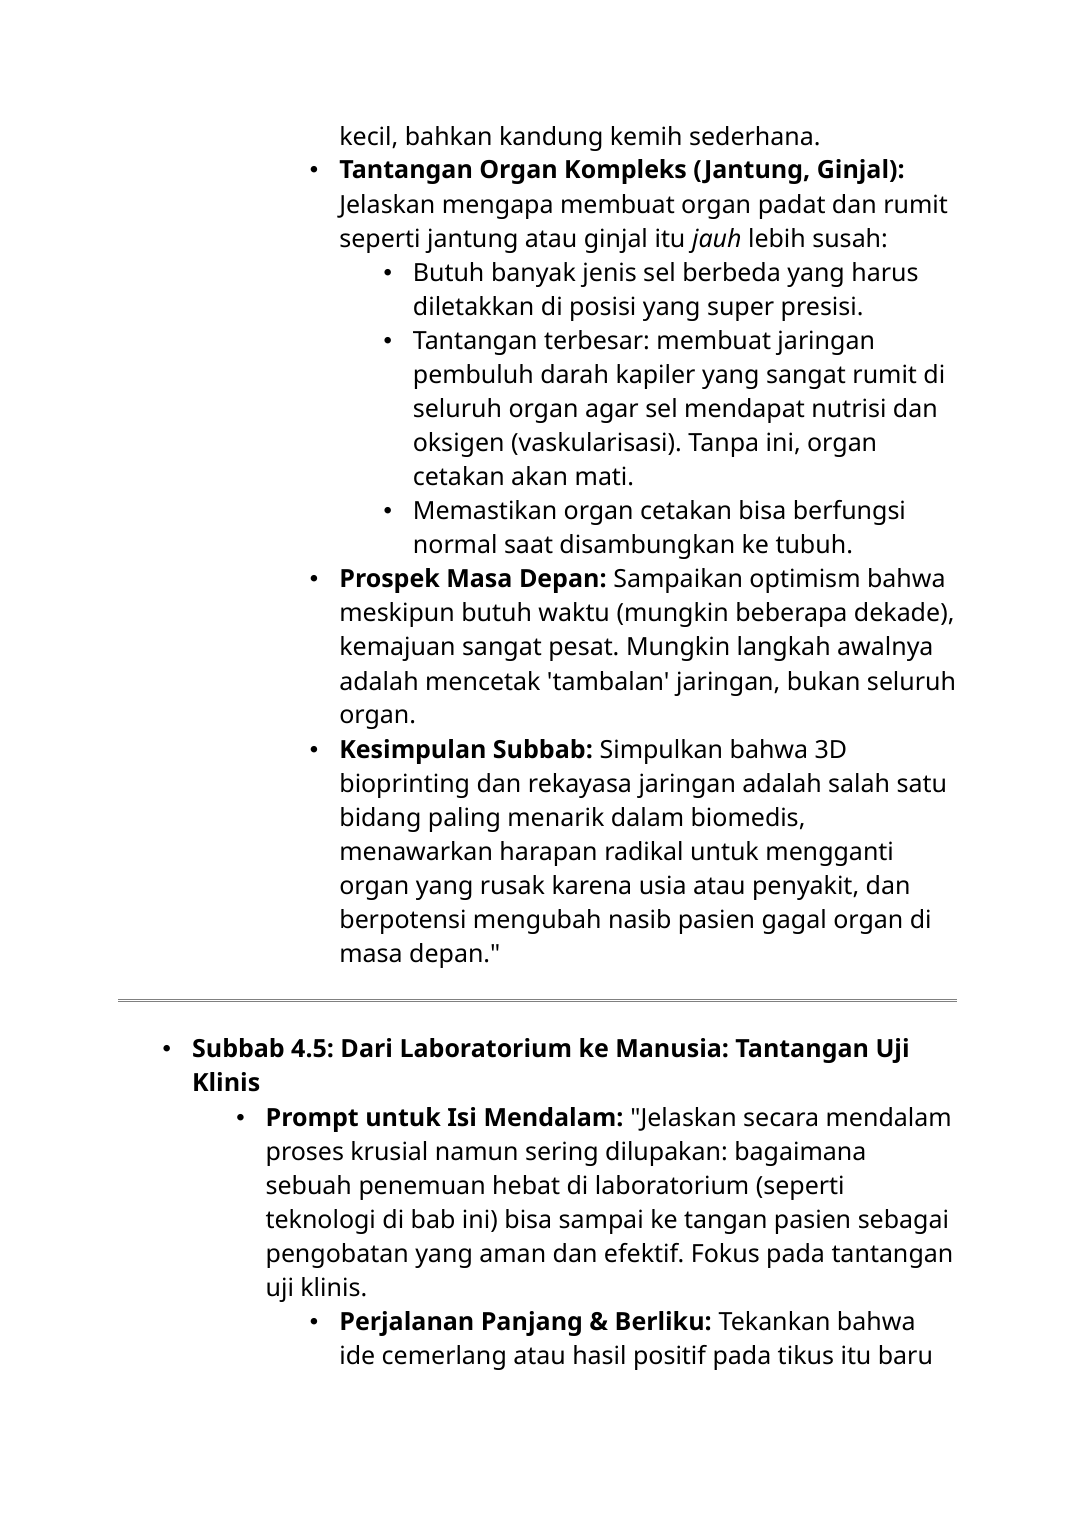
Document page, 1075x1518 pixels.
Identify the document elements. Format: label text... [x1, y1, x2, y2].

list Subbab 4.5: Dari Laboratorium ke Manusia: Tantangan Uji Klinis [162, 1031, 957, 1099]
list Tantangan Organ Kompleks (Jantung, Ginjal): Jelaskan mengapa membuat organ padat dan rumit seperti jantung atau ginjal itu jauh lebih susah: [309, 152, 957, 254]
list Memastikan organ cetakan bisa berfungsi normal saat disambungkan ke tubuh. [383, 493, 957, 561]
list Butuh banyak jenis sel berbeda yang harus diletakkan di posisi yang super presisi. [383, 254, 957, 322]
list Perjalanan Panjang & Berliku: Tekankan bahwa ide cemerlang atau hasil positif pada tikus itu baru [309, 1303, 957, 1372]
list Tantangan terbesar: membuat jaringan pembuluh darah kapiler yang sangat rumit di seluruh organ agar sel mendapat nutrisi dan oksigen (vaskularisasi). Tanpa ini, organ cetakan akan mati. [383, 322, 957, 493]
list Kesimpulan Subbab: Simpulkan bahwa 3D bioprinting dan rekayasa jaringan adalah salah satu bidang paling menarik dalam biomedis, menawarkan harapan radikal untuk mengganti organ yang rusak karena usia atau penyakit, dan berpotensi mengubah nasib pasien gagal organ di masa depan." [309, 731, 957, 970]
list Prospek Masa Depan: Sampaikan optimism bahwa meskipun butuh waktu (mungkin beberapa dekade), kemajuan sangat pesat. Mungkin langkah awalnya adalah mencetak 'tambalan' jaringan, bukan seluruh organ. [309, 561, 957, 731]
list kecil, bahkan kandung kemih sederhana. [309, 118, 957, 152]
list Prompt untuk Isi Mendalam: "Jelaskan secara mendalam proses krusial namun sering dilupakan: bagaimana sebuah penemuan hebat di laboratorium (seperti teknologi di bab ini) bisa sampai ke tangan pasien sebagai pengobatan yang aman dan efektif. Fokus pada tantangan uji klinis. [236, 1099, 957, 1303]
